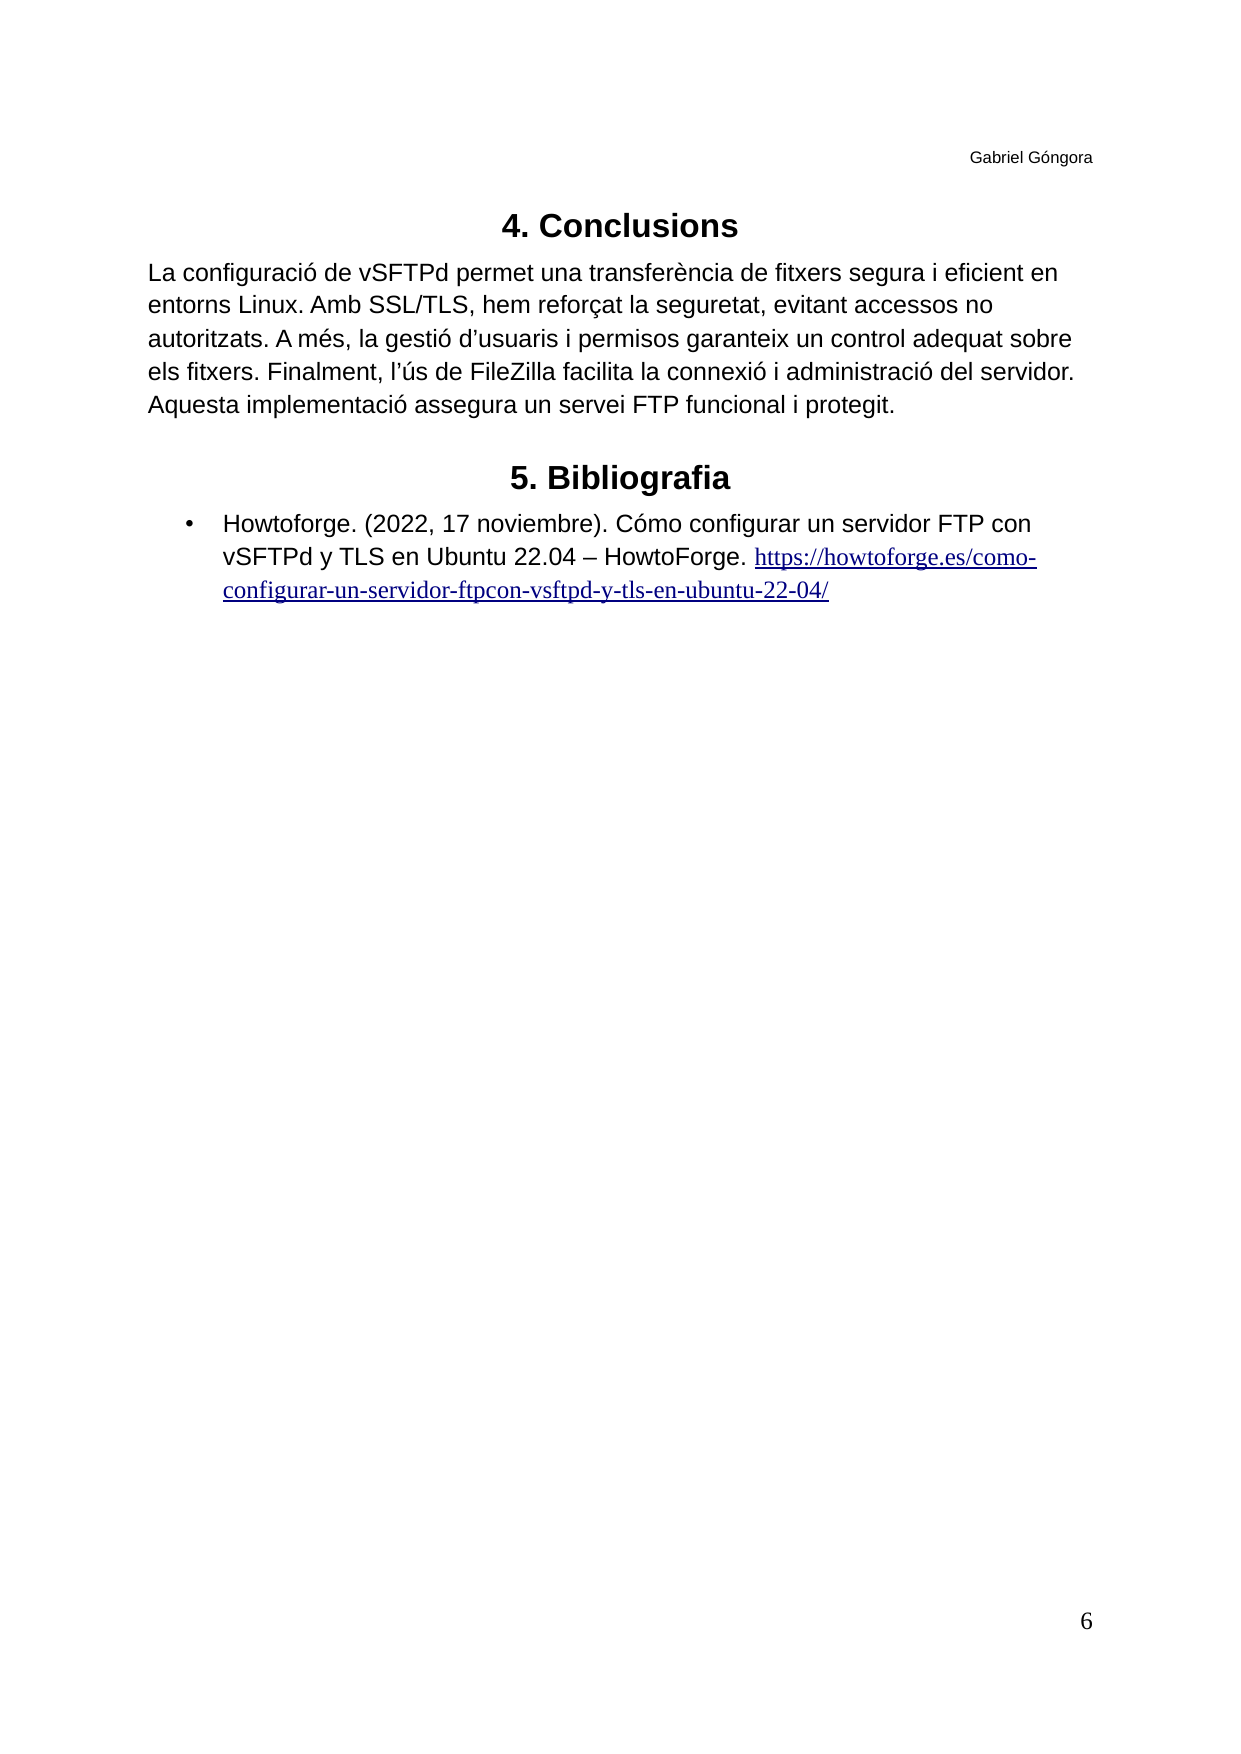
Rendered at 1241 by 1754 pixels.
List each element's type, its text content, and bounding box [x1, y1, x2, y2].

text La configuració de vSFTPd permet una transferència de fitxers segura i eficient en entorns Linux. Amb SSL/TLS, hem reforçat la seguretat, evitant accessos no autoritzats. A més, la gestió d’usuaris i permisos garanteix un control adequat sobre els fitxers. Finalment, l’ús de FileZilla facilita la connexió i administració del servidor. Aquesta implementació assegura un servei FTP funcional i protegit. [148, 257, 1093, 418]
list Howtoforge. (2022, 17 noviembre). Cómo configurar un servidor FTP con vSFTPd y TLS en Ubuntu 22.04 – HowtoForge. https://howtoforge.es/como-configurar-un-servidor-ftpcon-vsftpd-y-tls-en-ubuntu-22-04/ [185, 509, 1093, 604]
subtitle 4. Conclusions [148, 207, 1093, 245]
subtitle 5. Bibliografia [148, 458, 1093, 496]
